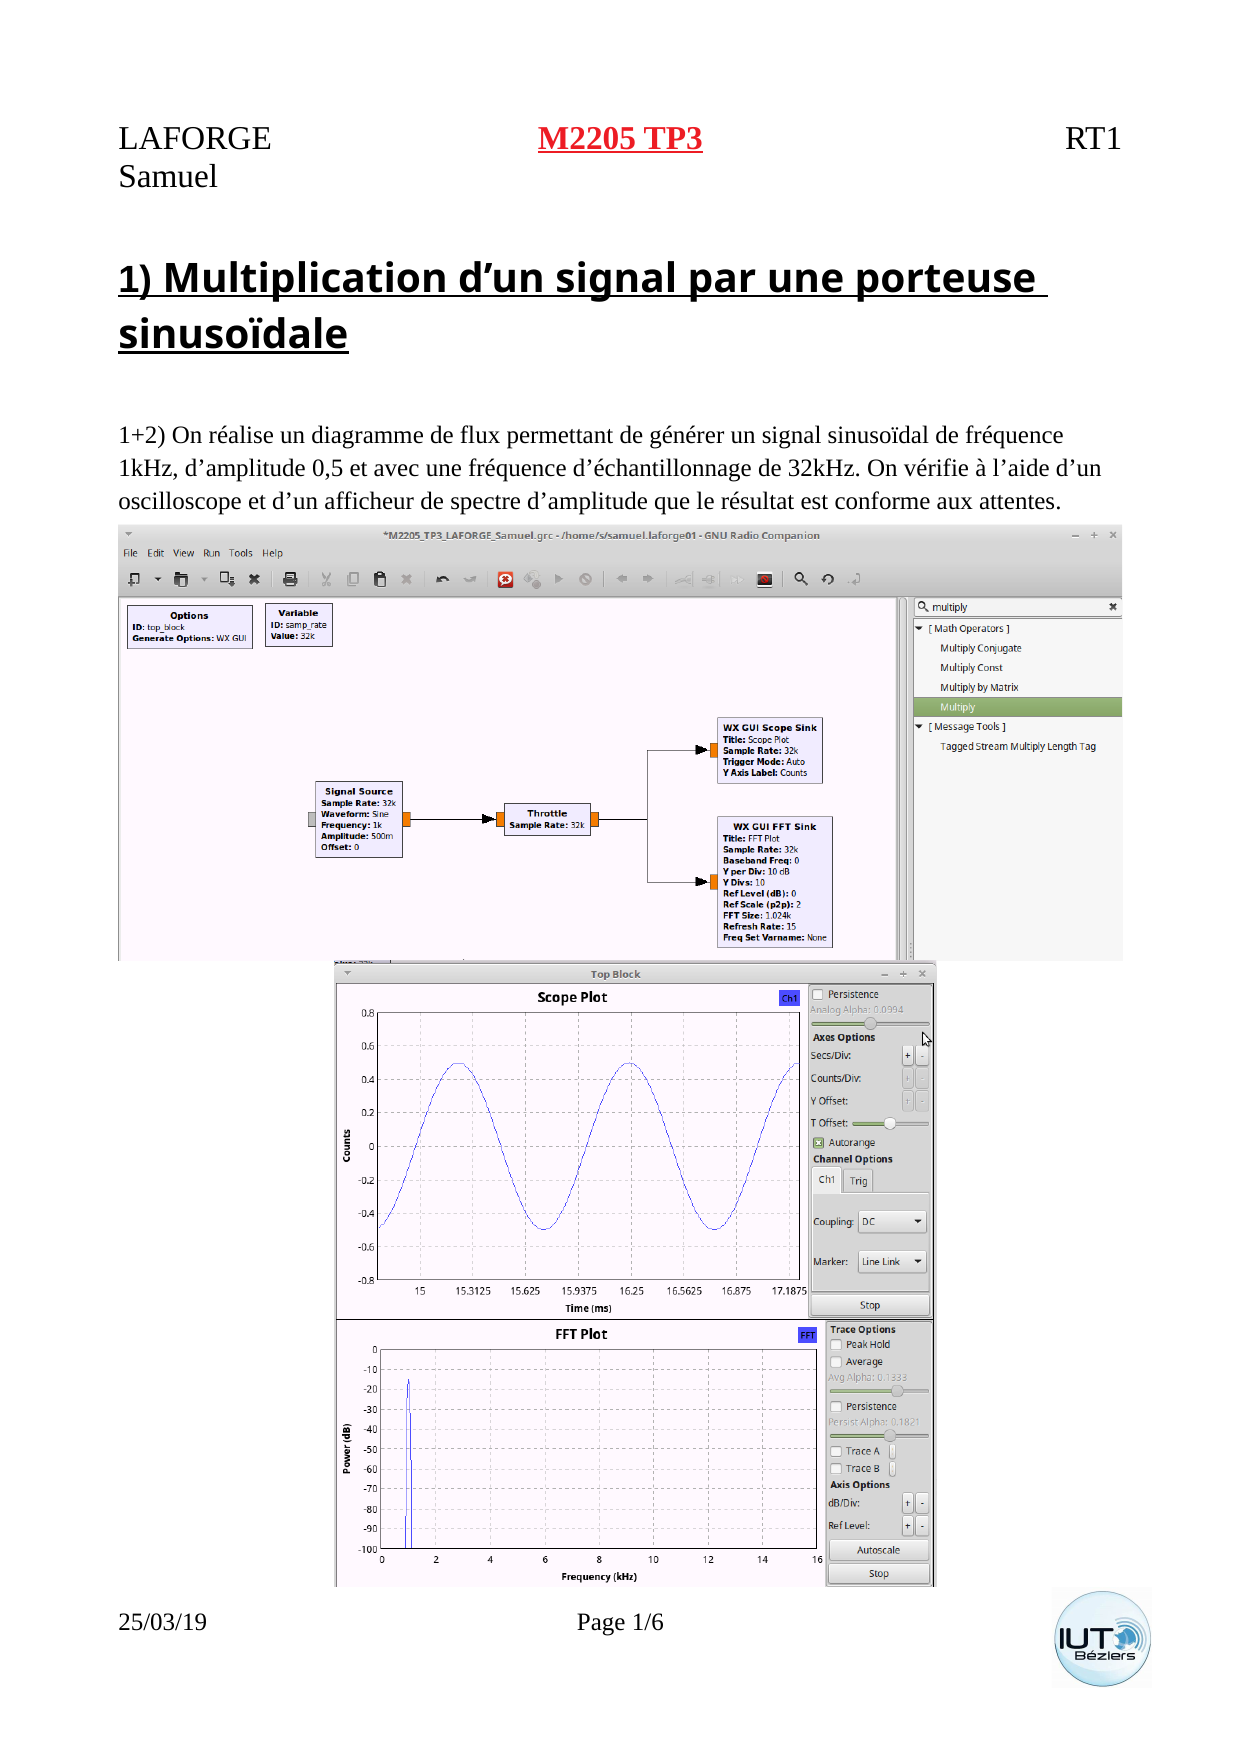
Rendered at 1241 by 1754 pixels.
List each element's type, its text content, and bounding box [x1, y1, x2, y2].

picture [118, 524, 1123, 961]
subtitle 1) Multiplication d’un signal par une porteuse sinusoïdale [118, 249, 1122, 360]
picture [1051, 1587, 1153, 1688]
text 1+2) On réalise un diagramme de flux permettant de générer un signal sinusoïdal de fréquence 1kHz, d’amplitude 0,5 et avec une fréquence d’échantillonnage de 32kHz. On vérifie à l’aide d’un oscilloscope et d’un afficheur de spectre d’amplitude que le résultat est conforme aux attentes. [118, 420, 1122, 515]
